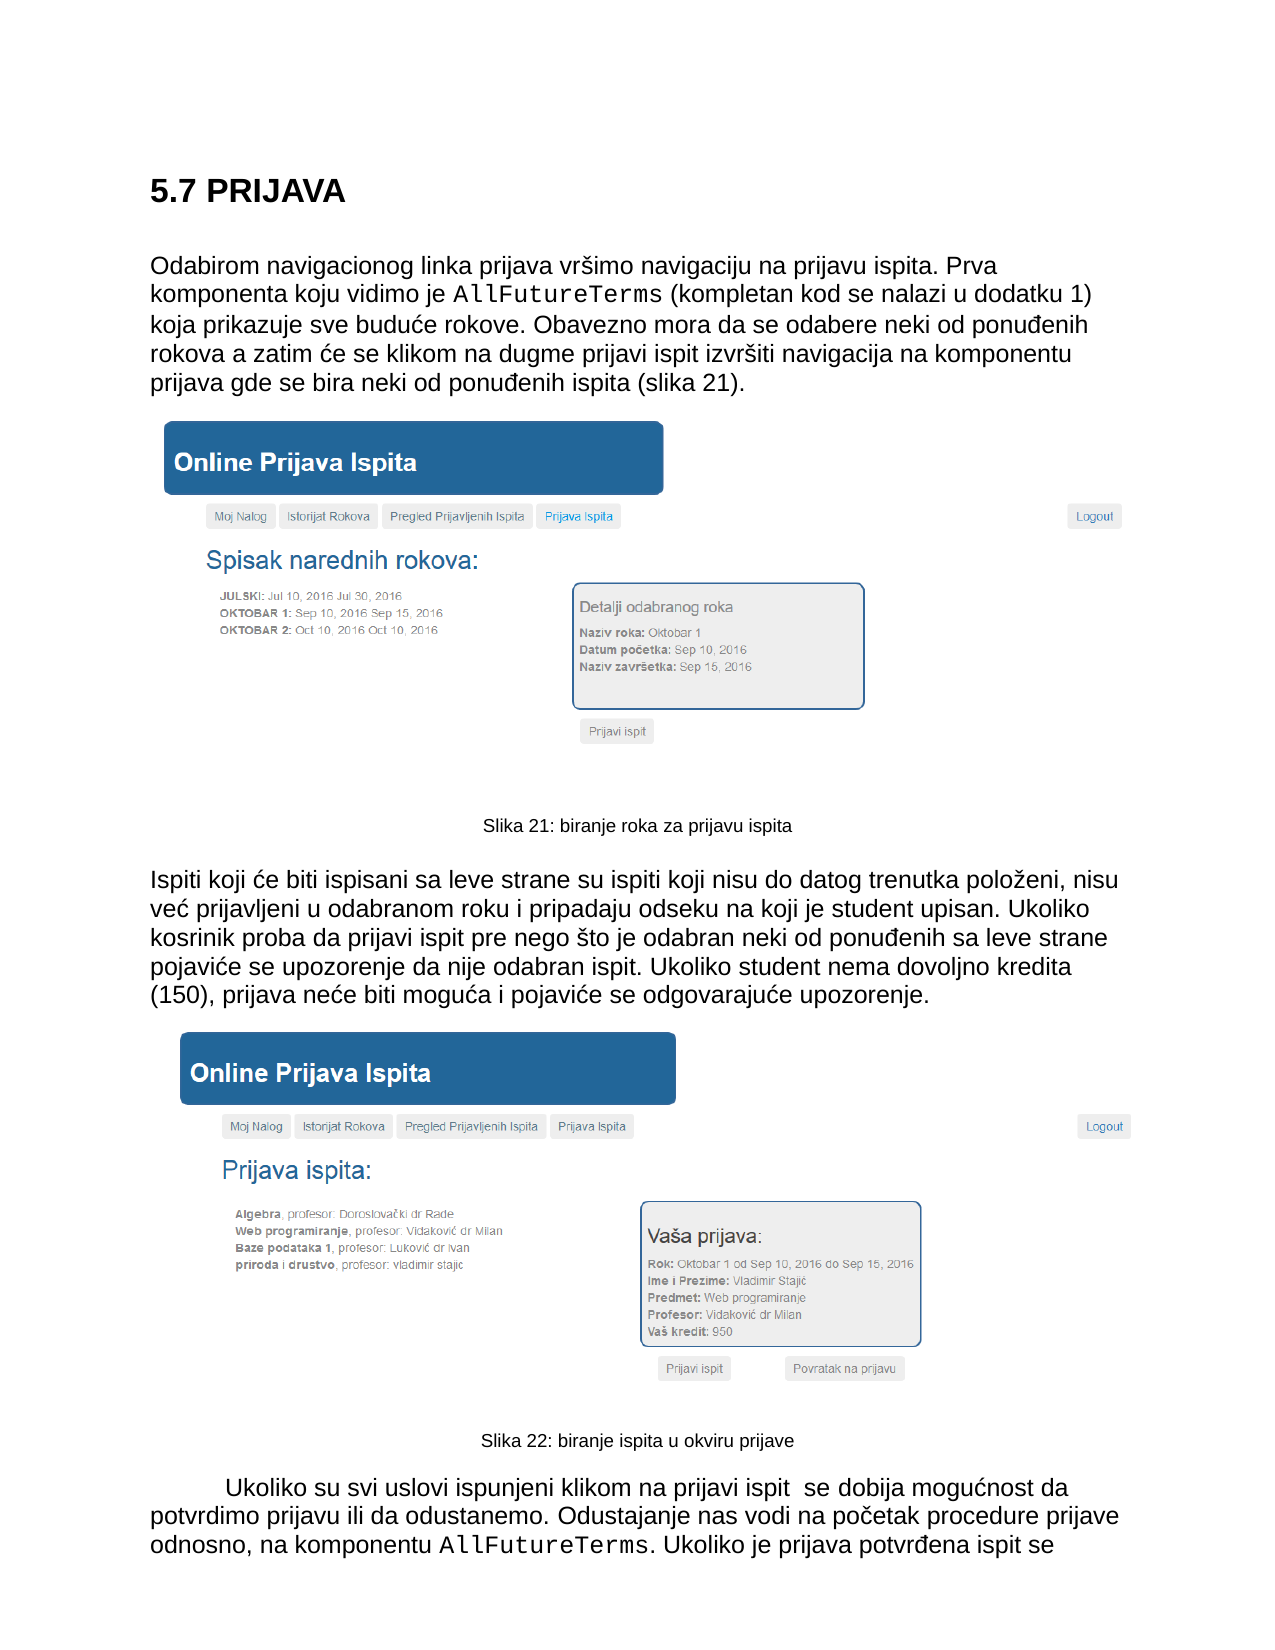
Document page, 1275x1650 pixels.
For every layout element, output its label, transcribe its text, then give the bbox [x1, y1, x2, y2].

picture [159, 413, 1135, 787]
subtitle 5.7 PRIJAVA [150, 171, 1125, 209]
text Slika 22: biranje ispita u okviru prijave [150, 1429, 1125, 1451]
text Ispiti koji će biti ispisani sa leve strane su ispiti koji nisu do datog trenutka položeni, nisu već prijavljeni u odabranom roku i pripadaju odseku na koji je student upisan. Ukoliko kosrinik proba da prijavi ispit pre nego što je odabran neki od ponuđenih sa leve strane pojaviće se upozorenje da nije odabran ispit. Ukoliko student nema dovoljno kredita (150), prijava neće biti moguća i pojaviće se odgovarajuće upozorenje. [150, 866, 1125, 1009]
text Odabirom navigacionog linka prijava vršimo navigaciju na prijavu ispita. Prva komponenta koju vidimo je AllFutureTerms (kompletan kod se nalazi u dodatku 1) koja prikazuje sve buduće rokove. Obavezno mora da se odabere neki od ponuđenih rokova a zatim će se klikom na dugme prijavi ispit izvršiti navigacija na komponentu prijava gde se bira neki od ponuđenih ispita (slika 21). [150, 251, 1125, 397]
text Ukoliko su svi uslovi ispunjeni klikom na prijavi ispit se dobija mogućnost da potvrdimo prijavu ili da odustanemo. Odustajanje nas vodi na početak procedure prijave odnosno, na komponentu AllFutureTerms. Ukoliko je prijava potvrđena ispit se [150, 1472, 1125, 1561]
picture [171, 1023, 1147, 1401]
text Slika 21: biranje roka za prijavu ispita [150, 815, 1125, 837]
